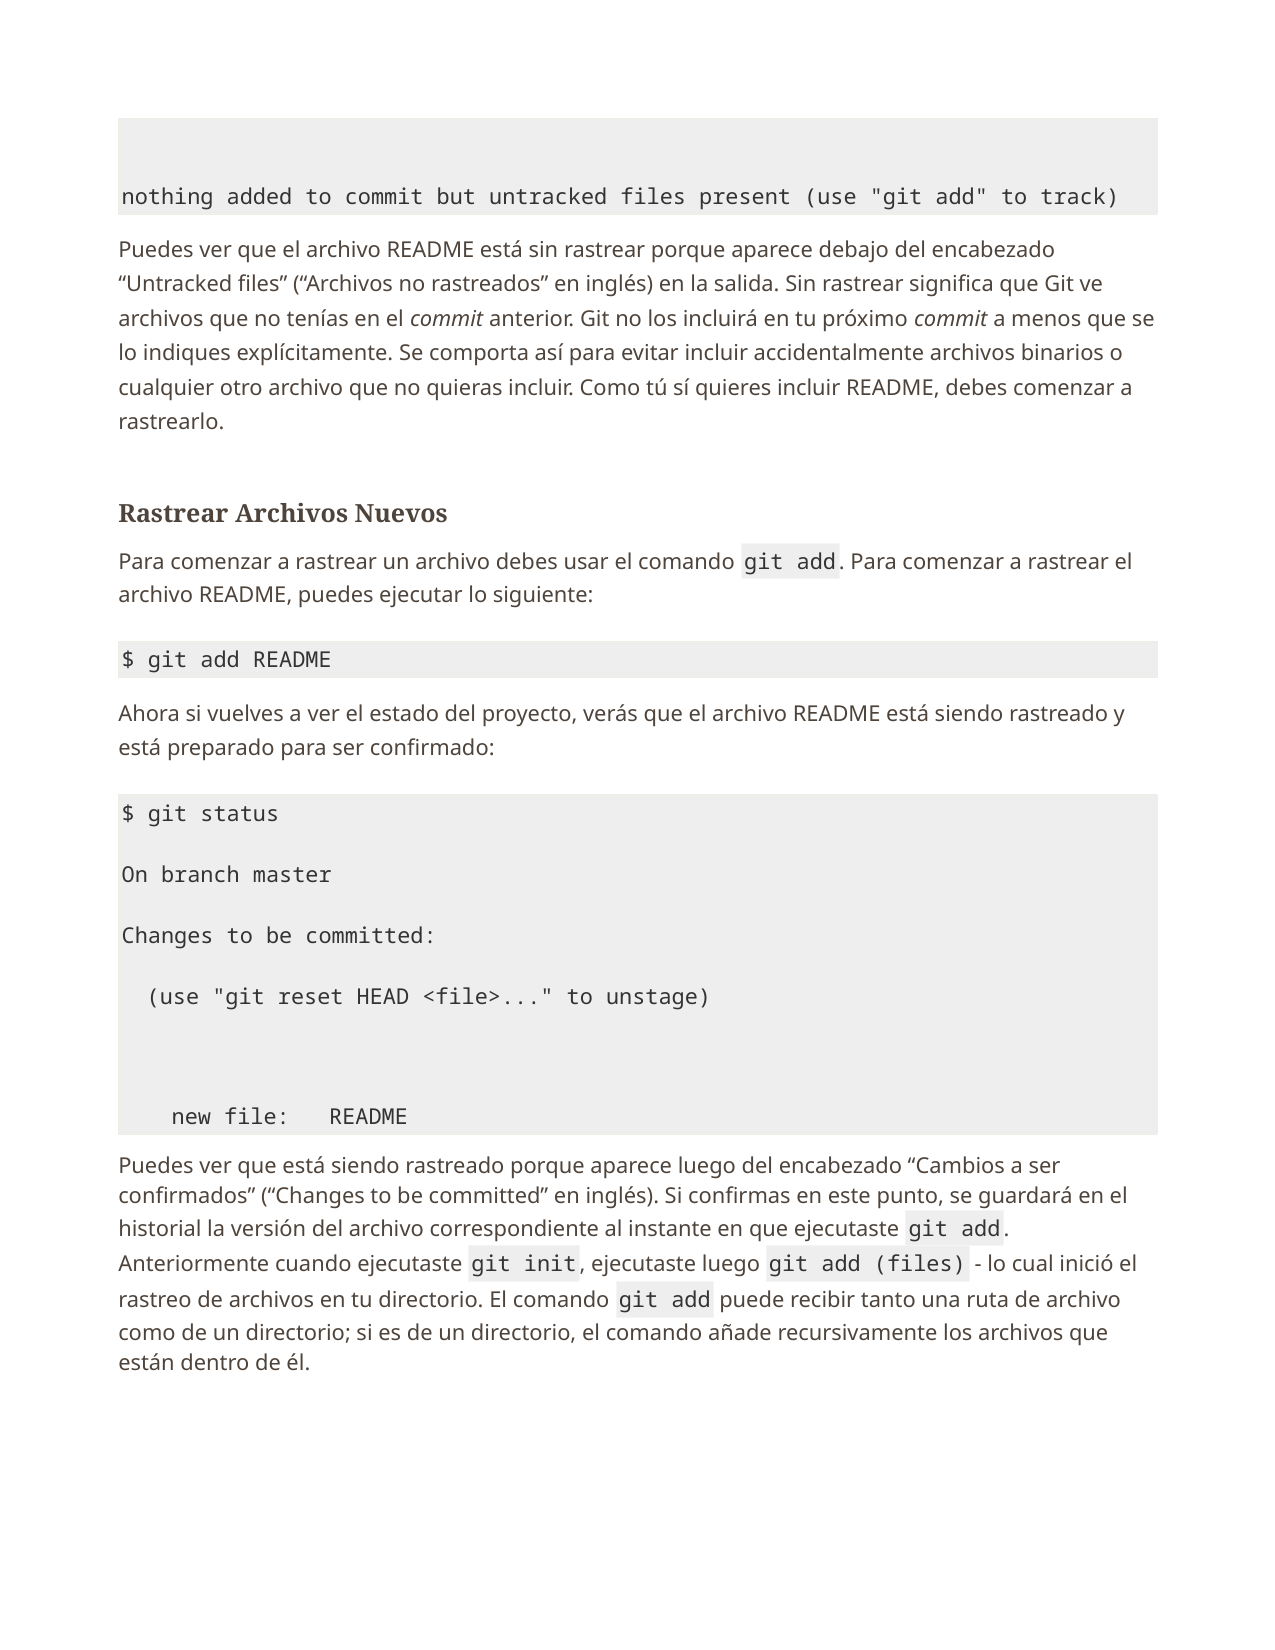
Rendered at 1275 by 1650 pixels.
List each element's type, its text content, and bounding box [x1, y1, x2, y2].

text Changes to be committed: [119, 917, 1157, 950]
text $ git status [119, 796, 1157, 828]
subtitle Rastrear Archivos Nuevos [118, 496, 1157, 530]
text $ git add README [119, 642, 1157, 677]
text nothing added to commit but untracked files present (use "git add" to track) [119, 177, 1157, 214]
text On branch master [119, 856, 1157, 889]
text new file: README [119, 1098, 1157, 1134]
text (use "git reset HEAD <file>..." to unstage) [119, 978, 1157, 1011]
text Para comenzar a rastrear un archivo debes usar el comando git add. Para comenzar a rastrear el archivo README, puedes ejecutar lo siguiente: [118, 543, 1157, 608]
text Ahora si vuelves a ver el estado del proyecto, verás que el archivo README está siendo rastreado y está preparado para ser confirmado: [118, 693, 1157, 762]
text Puedes ver que el archivo README está sin rastrear porque aparece debajo del encabezado “Untracked files” (“Archivos no rastreados” en inglés) en la salida. Sin rastrear significa que Git ve archivos que no tenías en el commit anterior. Git no los incluirá en tu próximo commit a menos que se lo indiques explícitamente. Se comporta así para evitar incluir accidentalmente archivos binarios o cualquier otro archivo que no quieras incluir. Como tú sí quieres incluir README, debes comenzar a rastrearlo. [118, 229, 1157, 436]
text Puedes ver que está siendo rastreado porque aparece luego del encabezado “Cambios a ser confirmados” (“Changes to be committed” en inglés). Si confirmas en este punto, se guardará en el historial la versión del archivo correspondiente al instante en que ejecutaste git add. Anteriormente cuando ejecutaste git init, ejecutaste luego git add (files) - lo cual inició el rastreo de archivos en tu directorio. El comando git add puede recibir tanto una ruta de archivo como de un directorio; si es de un directorio, el comando añade recursivamente los archivos que están dentro de él. [118, 1150, 1157, 1377]
